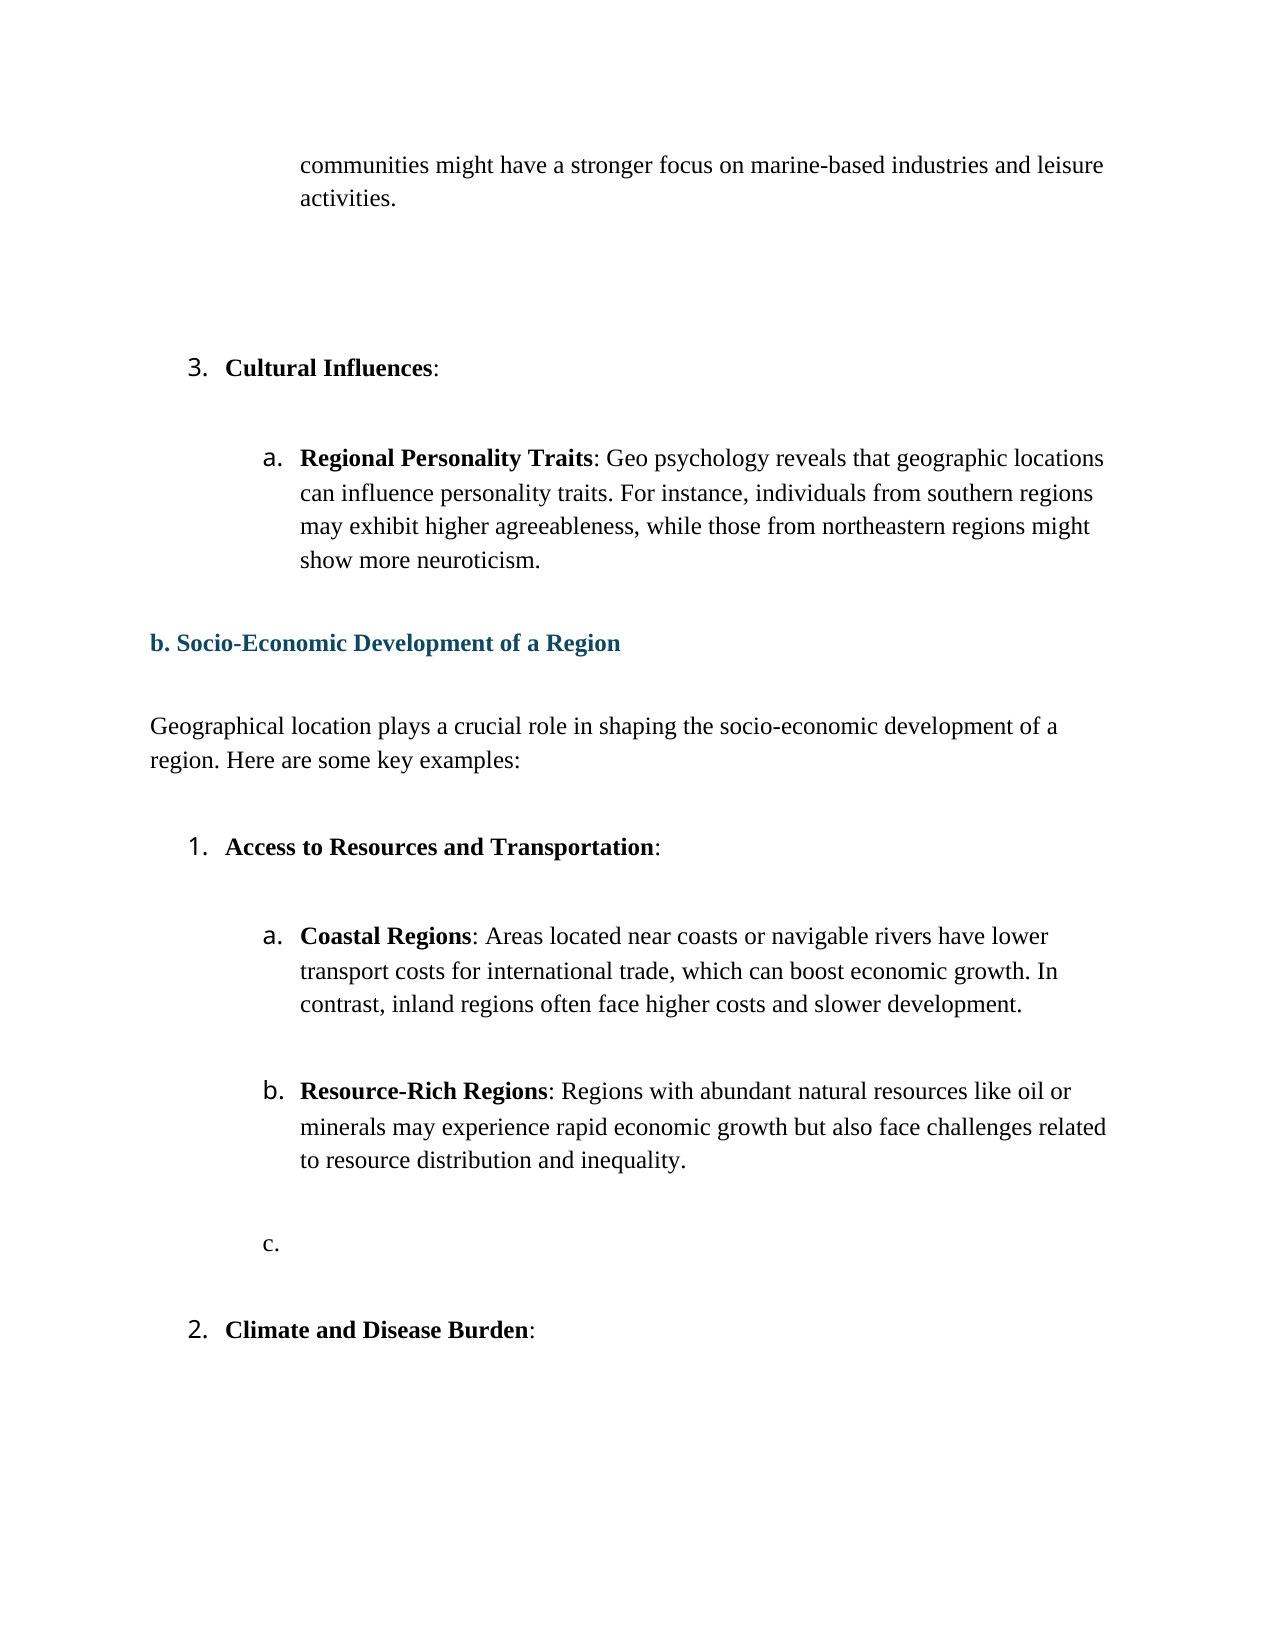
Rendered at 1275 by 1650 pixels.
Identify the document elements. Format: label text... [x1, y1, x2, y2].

list Access to Resources and Transportation: [187, 828, 1125, 862]
list Regional Personality Traits: Geo psychology reveals that geographic locations can influence personality traits. For instance, individuals from southern regions may exhibit higher agreeableness, while those from northeastern regions might show more neuroticism. [262, 439, 1125, 573]
subtitle b. Socio-Economic Development of a Region [150, 628, 1125, 657]
list Cultural Influences: [187, 350, 1125, 384]
list Climate and Disease Burden: [187, 1312, 1125, 1346]
list Coastal Regions: Areas located near coasts or navigable rivers have lower transport costs for international trade, which can boost economic growth. In contrast, inland regions often face higher costs and slower development. [262, 918, 1125, 1018]
text Geographical location plays a crucial role in shaping the socio-economic development of a region. Here are some key examples: [150, 711, 1125, 773]
list communities might have a stronger focus on marine-based industries and leisure activities. [262, 150, 1125, 212]
list Resource-Rich Regions: Regions with abundant natural resources like oil or minerals may experience rapid economic growth but also face challenges related to resource distribution and inequality. [262, 1073, 1125, 1174]
